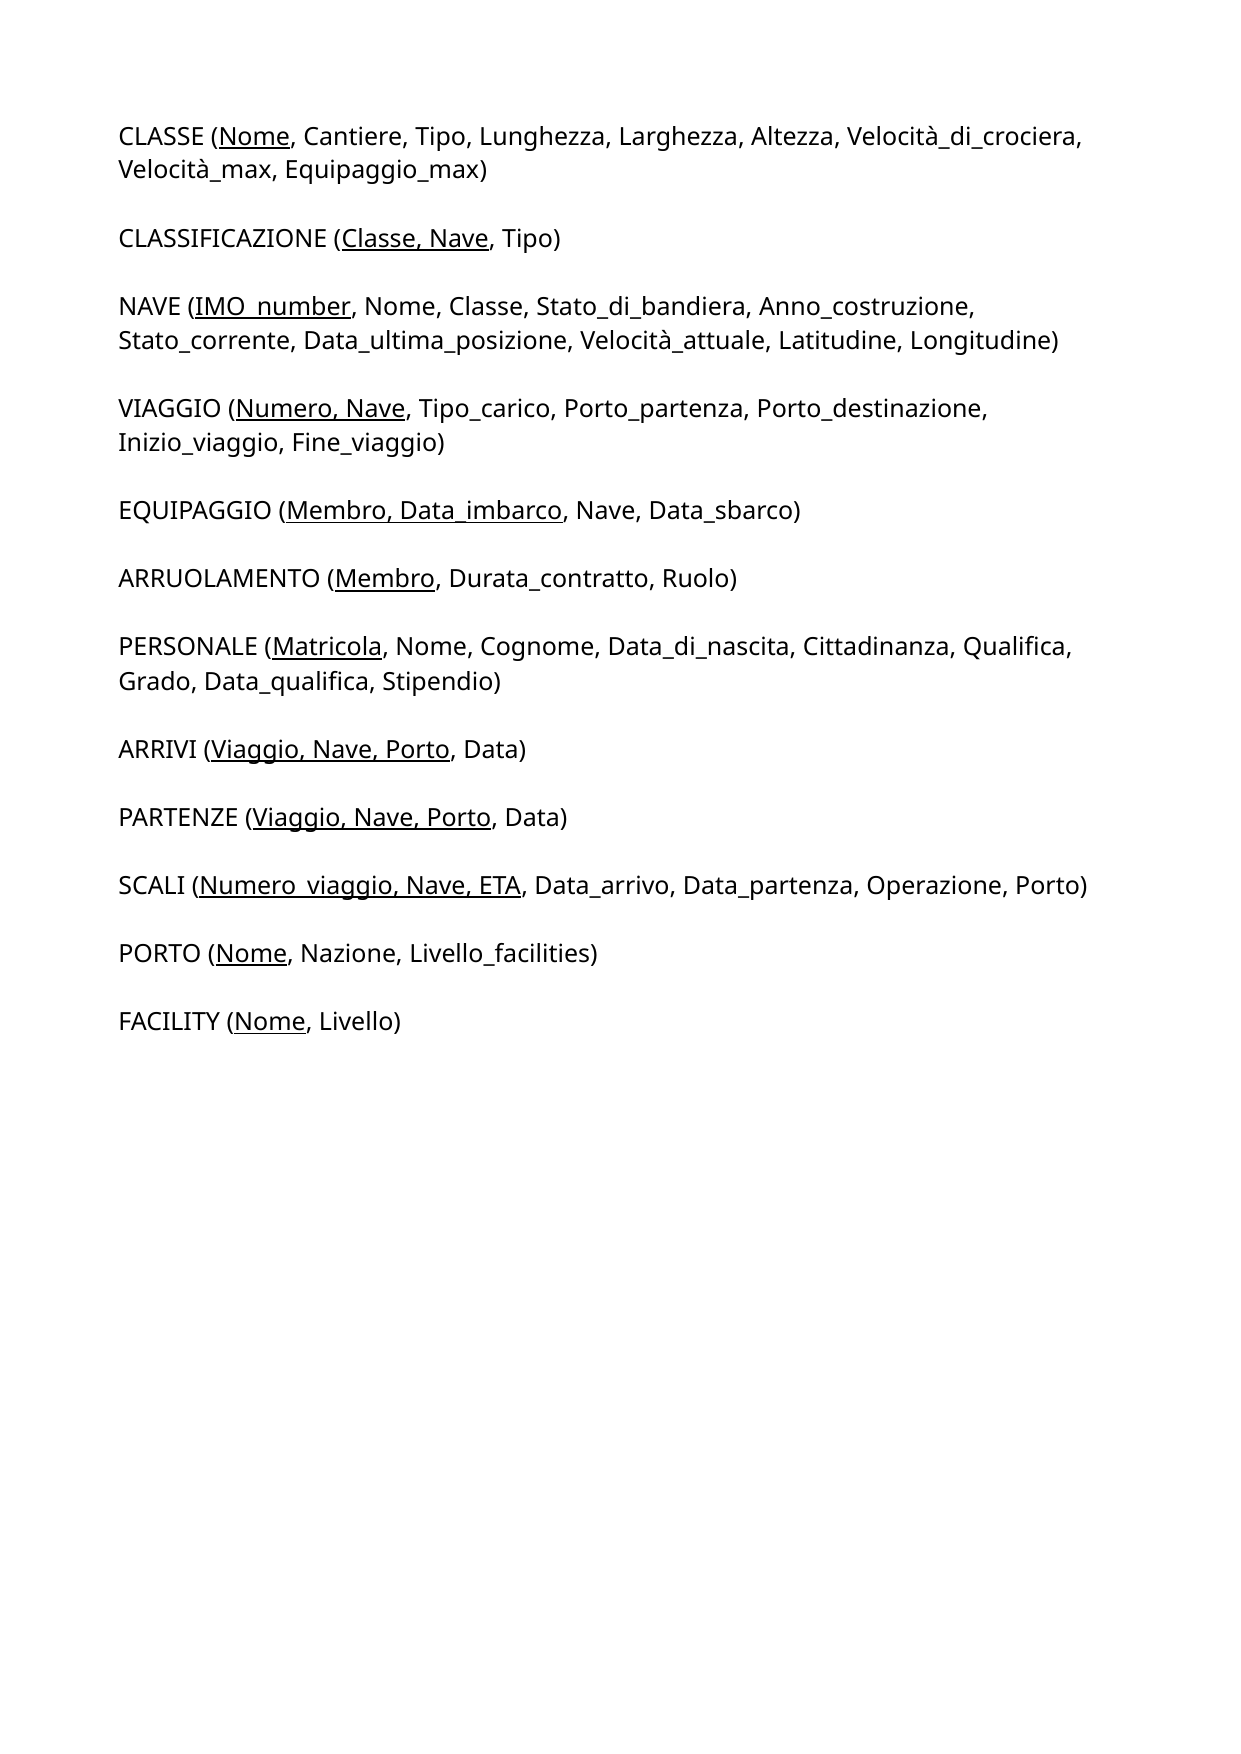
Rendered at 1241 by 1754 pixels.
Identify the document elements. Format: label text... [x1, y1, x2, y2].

text PARTENZE (Viaggio, Nave, Porto, Data) [118, 799, 1122, 833]
text PERSONALE (Matricola, Nome, Cognome, Data_di_nascita, Cittadinanza, Qualifica, Grado, Data_qualifica, Stipendio) [118, 629, 1122, 697]
text NAVE (IMO_number, Nome, Classe, Stato_di_bandiera, Anno_costruzione, Stato_corrente, Data_ultima_posizione, Velocità_attuale, Latitudine, Longitudine) [118, 288, 1122, 357]
text EQUIPAGGIO (Membro, Data_imbarco, Nave, Data_sbarco) [118, 493, 1122, 527]
text PORTO (Nome, Nazione, Livello_facilities) [118, 936, 1122, 970]
text CLASSE (Nome, Cantiere, Tipo, Lunghezza, Larghezza, Altezza, Velocità_di_crociera, Velocità_max, Equipaggio_max) [118, 118, 1122, 186]
text FACILITY (Nome, Livello) [118, 1004, 1122, 1038]
text ARRIVI (Viaggio, Nave, Porto, Data) [118, 731, 1122, 765]
text SCALI (Numero_viaggio, Nave, ETA, Data_arrivo, Data_partenza, Operazione, Porto) [118, 867, 1122, 902]
text ARRUOLAMENTO (Membro, Durata_contratto, Ruolo) [118, 561, 1122, 595]
text CLASSIFICAZIONE (Classe, Nave, Tipo) [118, 220, 1122, 254]
text VIAGGIO (Numero, Nave, Tipo_carico, Porto_partenza, Porto_destinazione, Inizio_viaggio, Fine_viaggio) [118, 391, 1122, 459]
